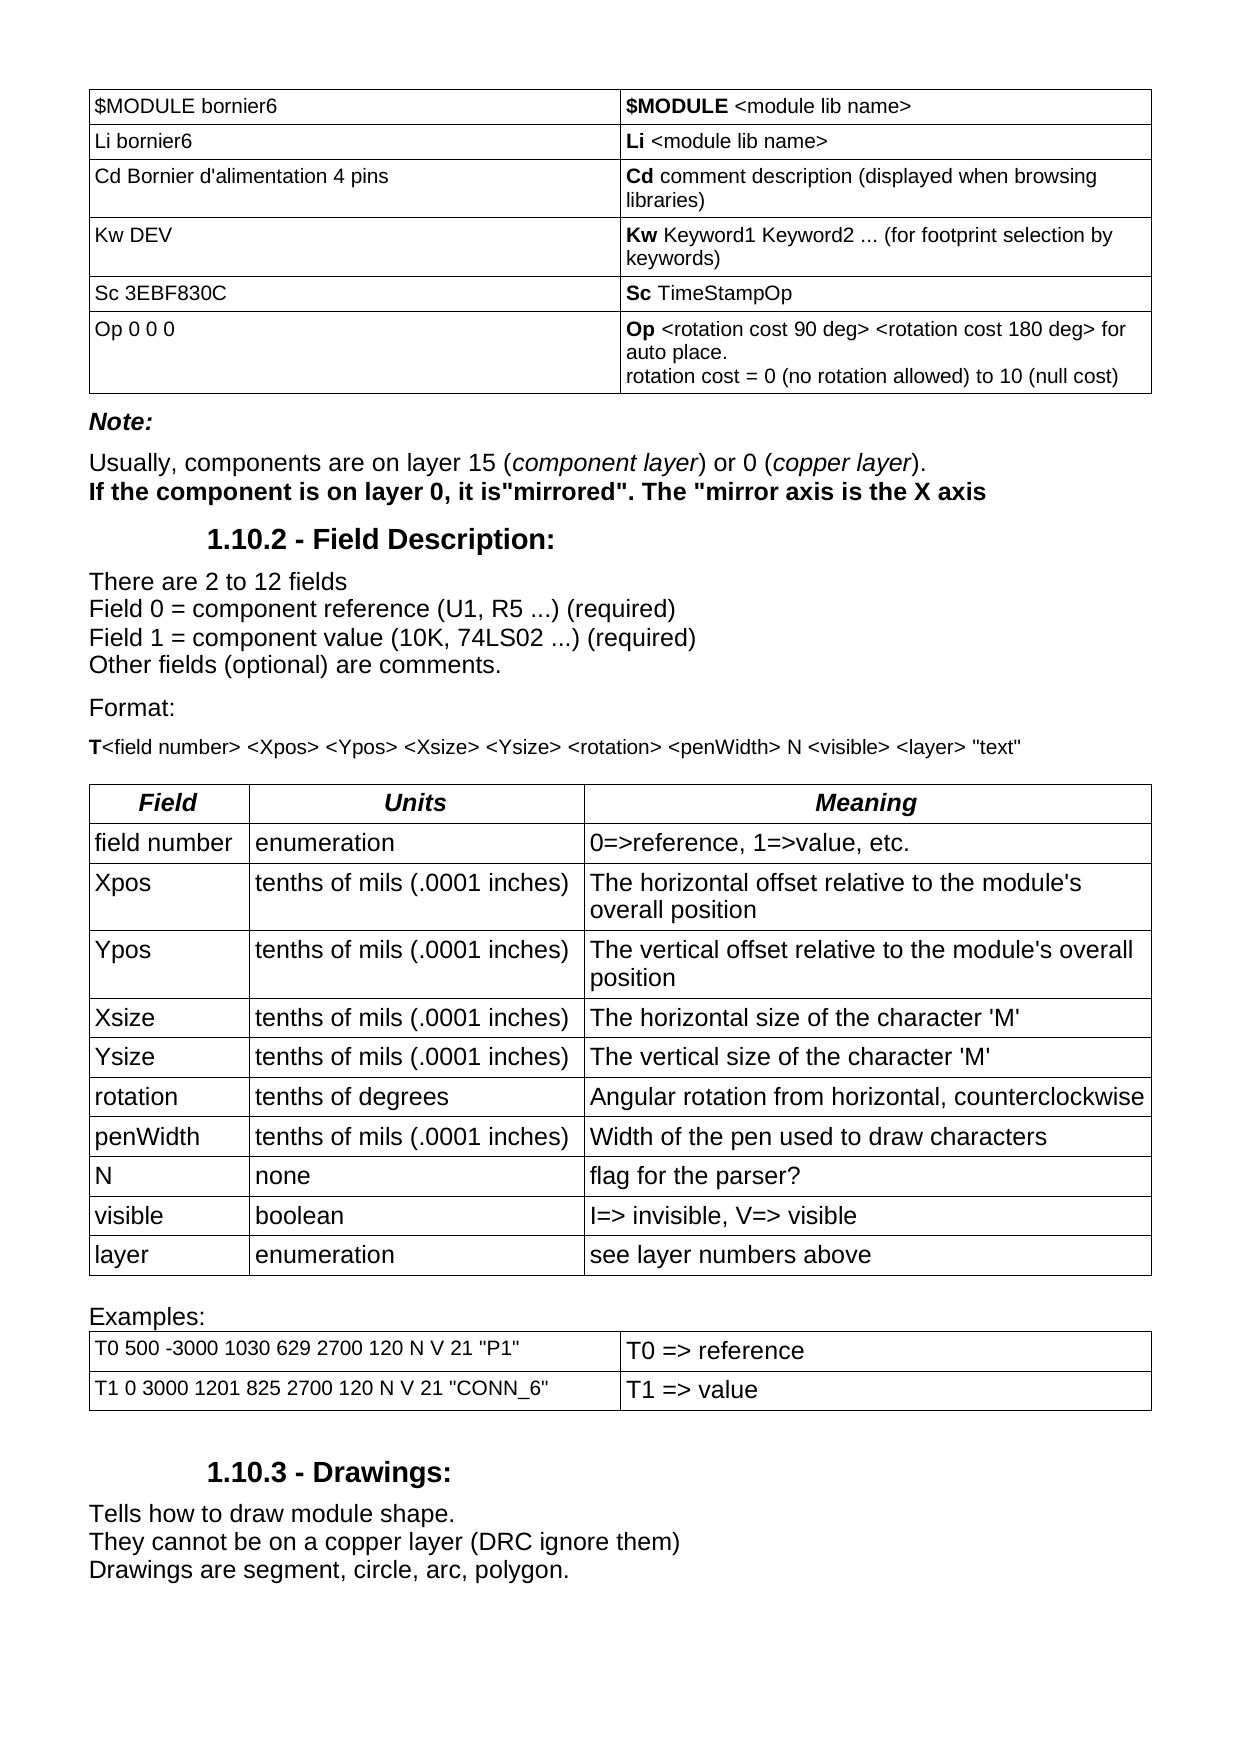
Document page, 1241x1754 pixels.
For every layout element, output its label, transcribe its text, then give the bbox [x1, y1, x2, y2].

table_cell tenths of mils (.0001 inches) [250, 864, 584, 930]
table_cell Ysize [90, 1038, 249, 1077]
table_cell tenths of mils (.0001 inches) [250, 931, 584, 998]
table_cell none [250, 1157, 584, 1196]
table_cell field number [90, 824, 249, 863]
table_header Units [250, 785, 584, 823]
table_cell rotation [90, 1078, 249, 1116]
table_cell I=> invisible, V=> visible [585, 1197, 1151, 1235]
table_cell enumeration [250, 824, 584, 863]
table_header T0 500 -3000 1030 629 2700 120 N V 21 "P1" [90, 1332, 620, 1371]
table_cell The horizontal offset relative to the module's overall position [585, 864, 1151, 930]
table_cell tenths of degrees [250, 1078, 584, 1116]
table_cell Kw Keyword1 Keyword2 ... (for footprint selection by keywords) [621, 218, 1151, 276]
table_cell flag for the parser? [585, 1157, 1151, 1196]
table_cell The vertical offset relative to the module's overall position [585, 931, 1151, 998]
text Other fields (optional) are comments. [88, 651, 1152, 679]
table_header T0 => reference [621, 1332, 1151, 1371]
text There are 2 to 12 fields [88, 567, 1152, 595]
table_cell enumeration [250, 1236, 584, 1275]
table_cell tenths of mils (.0001 inches) [250, 1117, 584, 1156]
table_cell N [90, 1157, 249, 1196]
text They cannot be on a copper layer (DRC ignore them) [88, 1528, 1152, 1556]
subtitle Drawings: [207, 1456, 1152, 1488]
subtitle Field Description: [207, 523, 1152, 556]
text Format: [88, 693, 1152, 721]
table_cell Width of the pen used to draw characters [585, 1117, 1151, 1156]
table_cell Kw DEV [90, 218, 620, 276]
table_cell Cd comment description (displayed when browsing libraries) [621, 160, 1151, 217]
table_cell Op 0 0 0 [90, 312, 620, 393]
table_cell Li bornier6 [90, 125, 620, 159]
table_cell 0=>reference, 1=>value, etc. [585, 824, 1151, 863]
table_header Field [90, 785, 249, 823]
text Field 1 = component value (10K, 74LS02 ...) (required) [88, 623, 1152, 651]
table_cell penWidth [90, 1117, 249, 1156]
text Drawings are segment, circle, arc, polygon. [88, 1556, 1152, 1584]
table_cell boolean [250, 1197, 584, 1235]
table_cell Li <module lib name> [621, 125, 1151, 159]
text Usually, components are on layer 15 (component layer) or 0 (copper layer). [88, 449, 1152, 477]
table_cell Xsize [90, 999, 249, 1037]
table_cell The vertical size of the character 'M' [585, 1038, 1151, 1077]
table_header $MODULE bornier6 [90, 90, 620, 124]
text If the component is on layer 0, it is"mirrored". The "mirror axis is the X axis [88, 477, 1152, 505]
table_cell Op <rotation cost 90 deg> <rotation cost 180 deg> for auto place. rotation cost = 0 (no rotation allowed) to 10 (null cost) [621, 312, 1151, 393]
table_cell T1 0 3000 1201 825 2700 120 N V 21 "CONN_6" [90, 1372, 620, 1410]
text Note: [88, 407, 1152, 435]
table_cell Angular rotation from horizontal, counterclockwise [585, 1078, 1151, 1116]
table_cell The horizontal size of the character 'M' [585, 999, 1151, 1037]
text Examples: [88, 1303, 1152, 1331]
text Field 0 = component reference (U1, R5 ...) (required) [88, 595, 1152, 623]
table_cell Xpos [90, 864, 249, 930]
table_header Meaning [585, 785, 1151, 823]
table_cell Cd Bornier d'alimentation 4 pins [90, 160, 620, 217]
table_cell see layer numbers above [585, 1236, 1151, 1275]
text Tells how to draw module shape. [88, 1500, 1152, 1528]
table_cell Ypos [90, 931, 249, 998]
table_cell Sc 3EBF830C [90, 277, 620, 311]
table_header $MODULE <module lib name> [621, 90, 1151, 124]
table_cell tenths of mils (.0001 inches) [250, 1038, 584, 1077]
table_cell tenths of mils (.0001 inches) [250, 999, 584, 1037]
text T<field number> <Xpos> <Ypos> <Xsize> <Ysize> <rotation> <penWidth> N <visible> <layer> "text" [88, 735, 1152, 759]
table_cell T1 => value [621, 1372, 1151, 1410]
table_cell visible [90, 1197, 249, 1235]
table_cell Sc TimeStampOp [621, 277, 1151, 311]
table_cell layer [90, 1236, 249, 1275]
